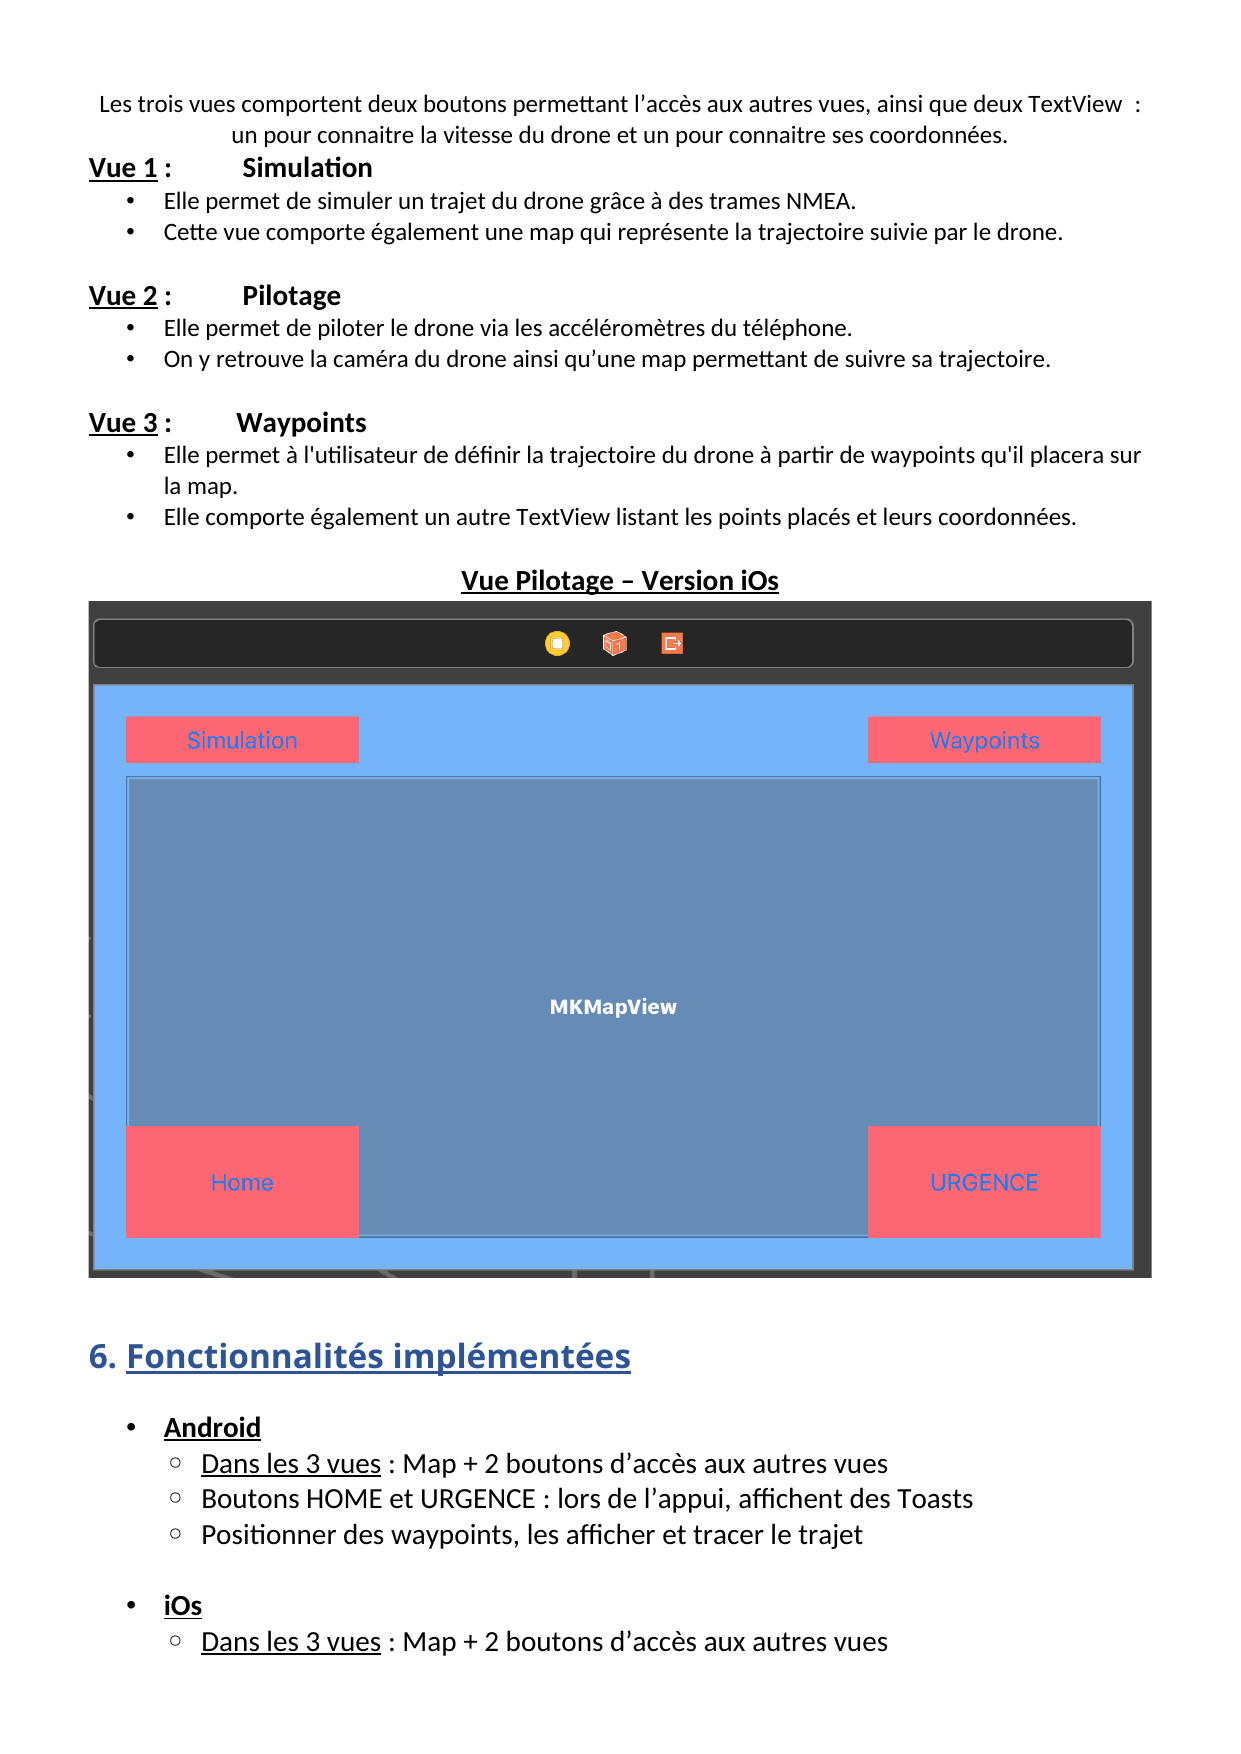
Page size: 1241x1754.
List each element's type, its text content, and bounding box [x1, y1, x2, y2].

text Vue Pilotage – Version iOs [88, 562, 1152, 597]
list Cette vue comporte également une map qui représente la trajectoire suivie par le drone. [126, 216, 1152, 246]
text Vue 1 : Simulation [88, 149, 1152, 185]
list iOs [126, 1587, 1152, 1623]
list Elle permet à l'utilisateur de définir la trajectoire du drone à partir de waypoints qu'il placera sur la map. [126, 439, 1152, 501]
list Boutons HOME et URGENCE : lors de l’appui, affichent des Toasts [163, 1480, 1152, 1516]
list Elle permet de simuler un trajet du drone grâce à des trames NMEA. [126, 185, 1152, 216]
list Dans les 3 vues : Map + 2 boutons d’accès aux autres vues [163, 1445, 1152, 1480]
subtitle 6. Fonctionnalités implémentées [88, 1333, 1152, 1379]
text Vue 3 : Waypoints [88, 404, 1152, 439]
list Dans les 3 vues : Map + 2 boutons d’accès aux autres vues [163, 1623, 1152, 1658]
list On y retrouve la caméra du drone ainsi qu’une map permettant de suivre sa trajectoire. [126, 343, 1152, 373]
text Les trois vues comportent deux boutons permettant l’accès aux autres vues, ainsi que deux TextView : un pour connaitre la vitesse du drone et un pour connaitre ses coordonnées. [88, 88, 1152, 149]
list Elle permet de piloter le drone via les accéléromètres du téléphone. [126, 312, 1152, 343]
text Vue 2 : Pilotage [88, 277, 1152, 312]
picture [88, 601, 1152, 1278]
list Android [126, 1409, 1152, 1445]
list Positionner des waypoints, les afficher et tracer le trajet [163, 1516, 1152, 1552]
list Elle comporte également un autre TextView listant les points placés et leurs coordonnées. [126, 501, 1152, 531]
